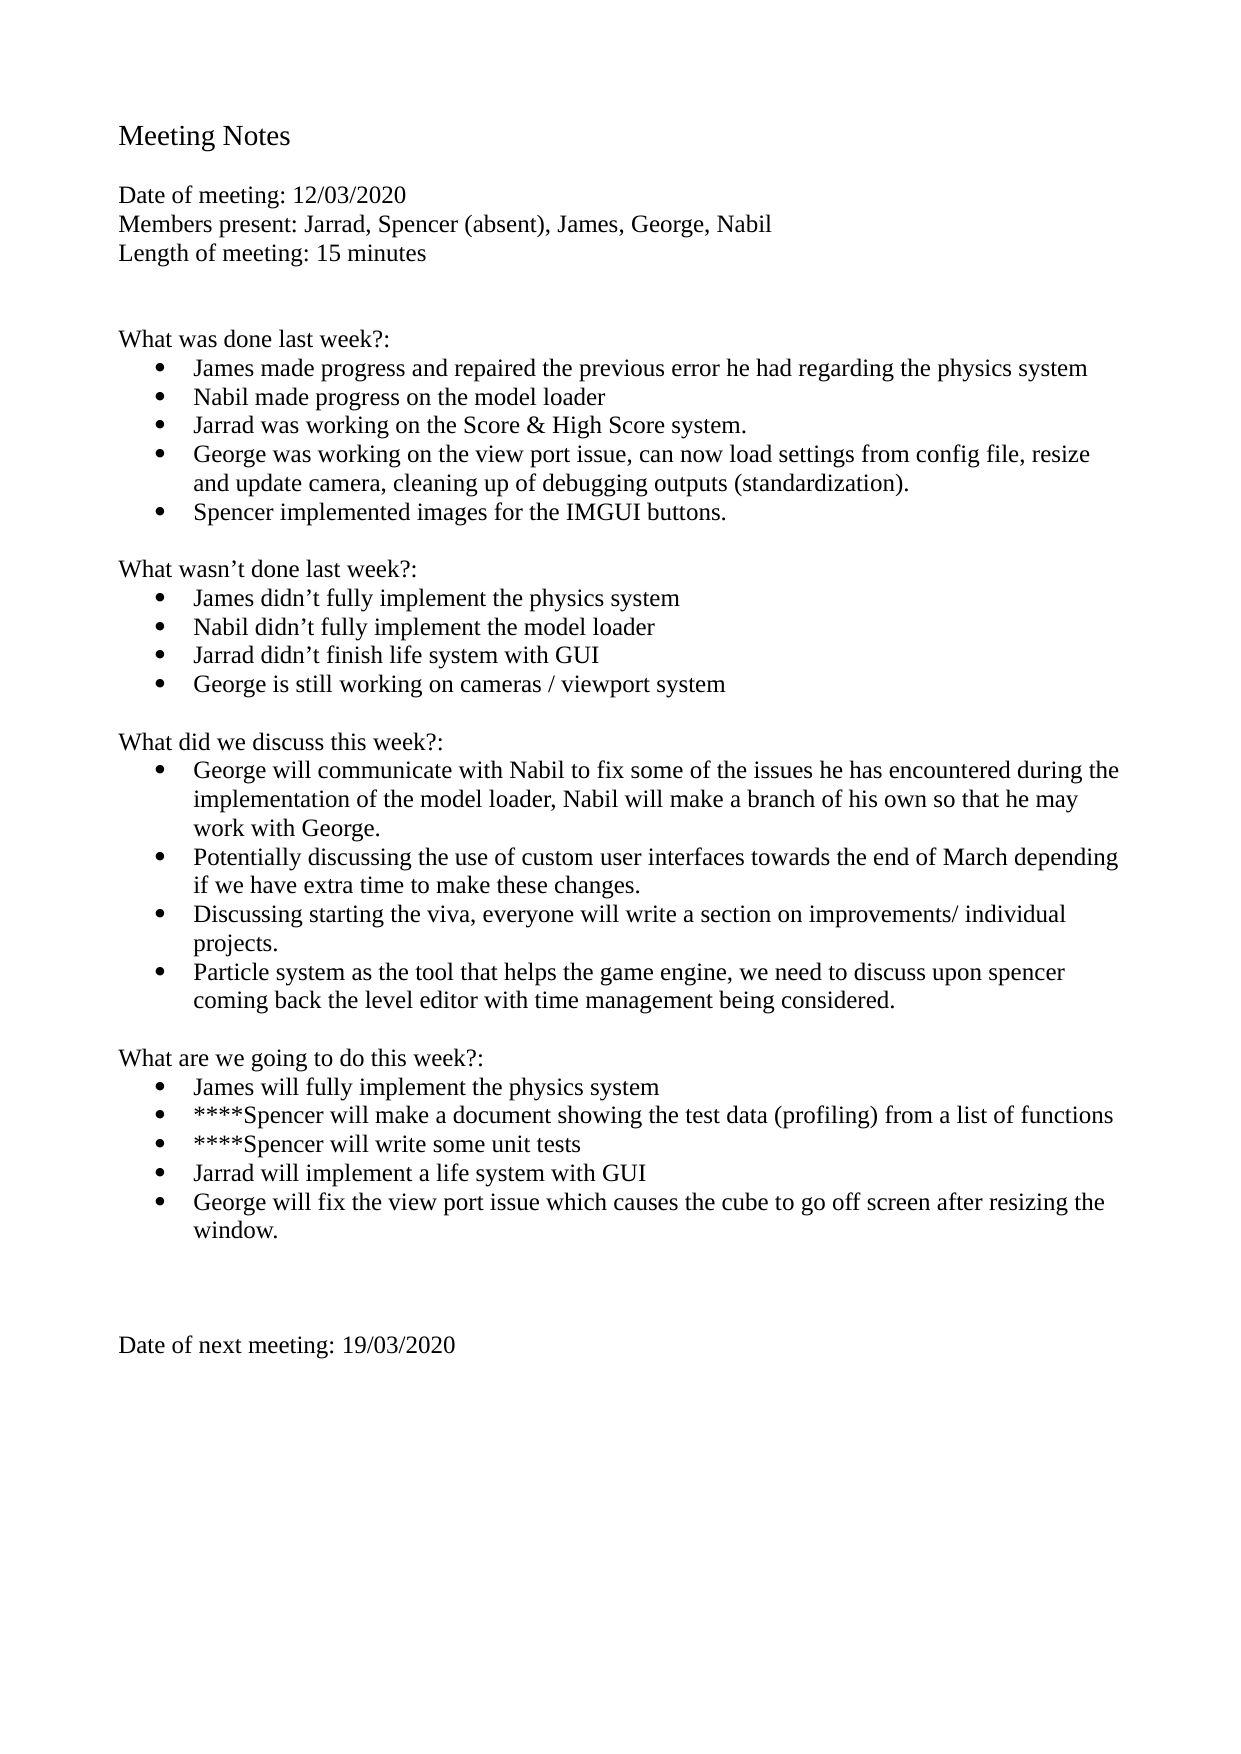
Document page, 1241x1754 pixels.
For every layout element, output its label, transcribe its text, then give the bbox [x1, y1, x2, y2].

list George will fix the view port issue which causes the cube to go off screen after resizing the window. [156, 1187, 1122, 1244]
list George is still working on cameras / viewport system [156, 669, 1122, 698]
list James didn’t fully implement the physics system [156, 583, 1122, 612]
list ****Spencer will write some unit tests [156, 1129, 1122, 1158]
list Spencer implemented images for the IMGUI buttons. [156, 497, 1122, 525]
text Meeting Notes [118, 118, 1122, 152]
list Discussing starting the viva, everyone will write a section on improvements/ individual projects. [156, 899, 1122, 957]
list Jarrad was working on the Score & High Score system. [156, 410, 1122, 439]
list Jarrad didn’t finish life system with GUI [156, 640, 1122, 669]
list James made progress and repaired the previous error he had regarding the physics system [156, 353, 1122, 382]
list George will communicate with Nabil to fix some of the issues he has encountered during the implementation of the model loader, Nabil will make a branch of his own so that he may work with George. [156, 755, 1122, 842]
text Members present: Jarrad, Spencer (absent), James, George, Nabil [118, 209, 1122, 238]
list James will fully implement the physics system [156, 1072, 1122, 1100]
list ****Spencer will make a document showing the test data (profiling) from a list of functions [156, 1100, 1122, 1129]
text What wasn’t done last week?: [118, 554, 1122, 583]
text What are we going to do this week?: [118, 1043, 1122, 1072]
text What was done last week?: [118, 324, 1122, 353]
list Potentially discussing the use of custom user interfaces towards the end of March depending if we have extra time to make these changes. [156, 842, 1122, 899]
text Date of next meeting: 19/03/2020 [118, 1330, 1122, 1359]
list Particle system as the tool that helps the game engine, we need to discuss upon spencer coming back the level editor with time management being considered. [156, 957, 1122, 1014]
text Date of meeting: 12/03/2020 [118, 180, 1122, 209]
list George was working on the view port issue, can now load settings from config file, resize and update camera, cleaning up of debugging outputs (standardization). [156, 439, 1122, 497]
list Jarrad will implement a life system with GUI [156, 1158, 1122, 1187]
text What did we discuss this week?: [118, 727, 1122, 755]
text Length of meeting: 15 minutes [118, 238, 1122, 267]
list Nabil didn’t fully implement the model loader [156, 612, 1122, 640]
list Nabil made progress on the model loader [156, 382, 1122, 410]
